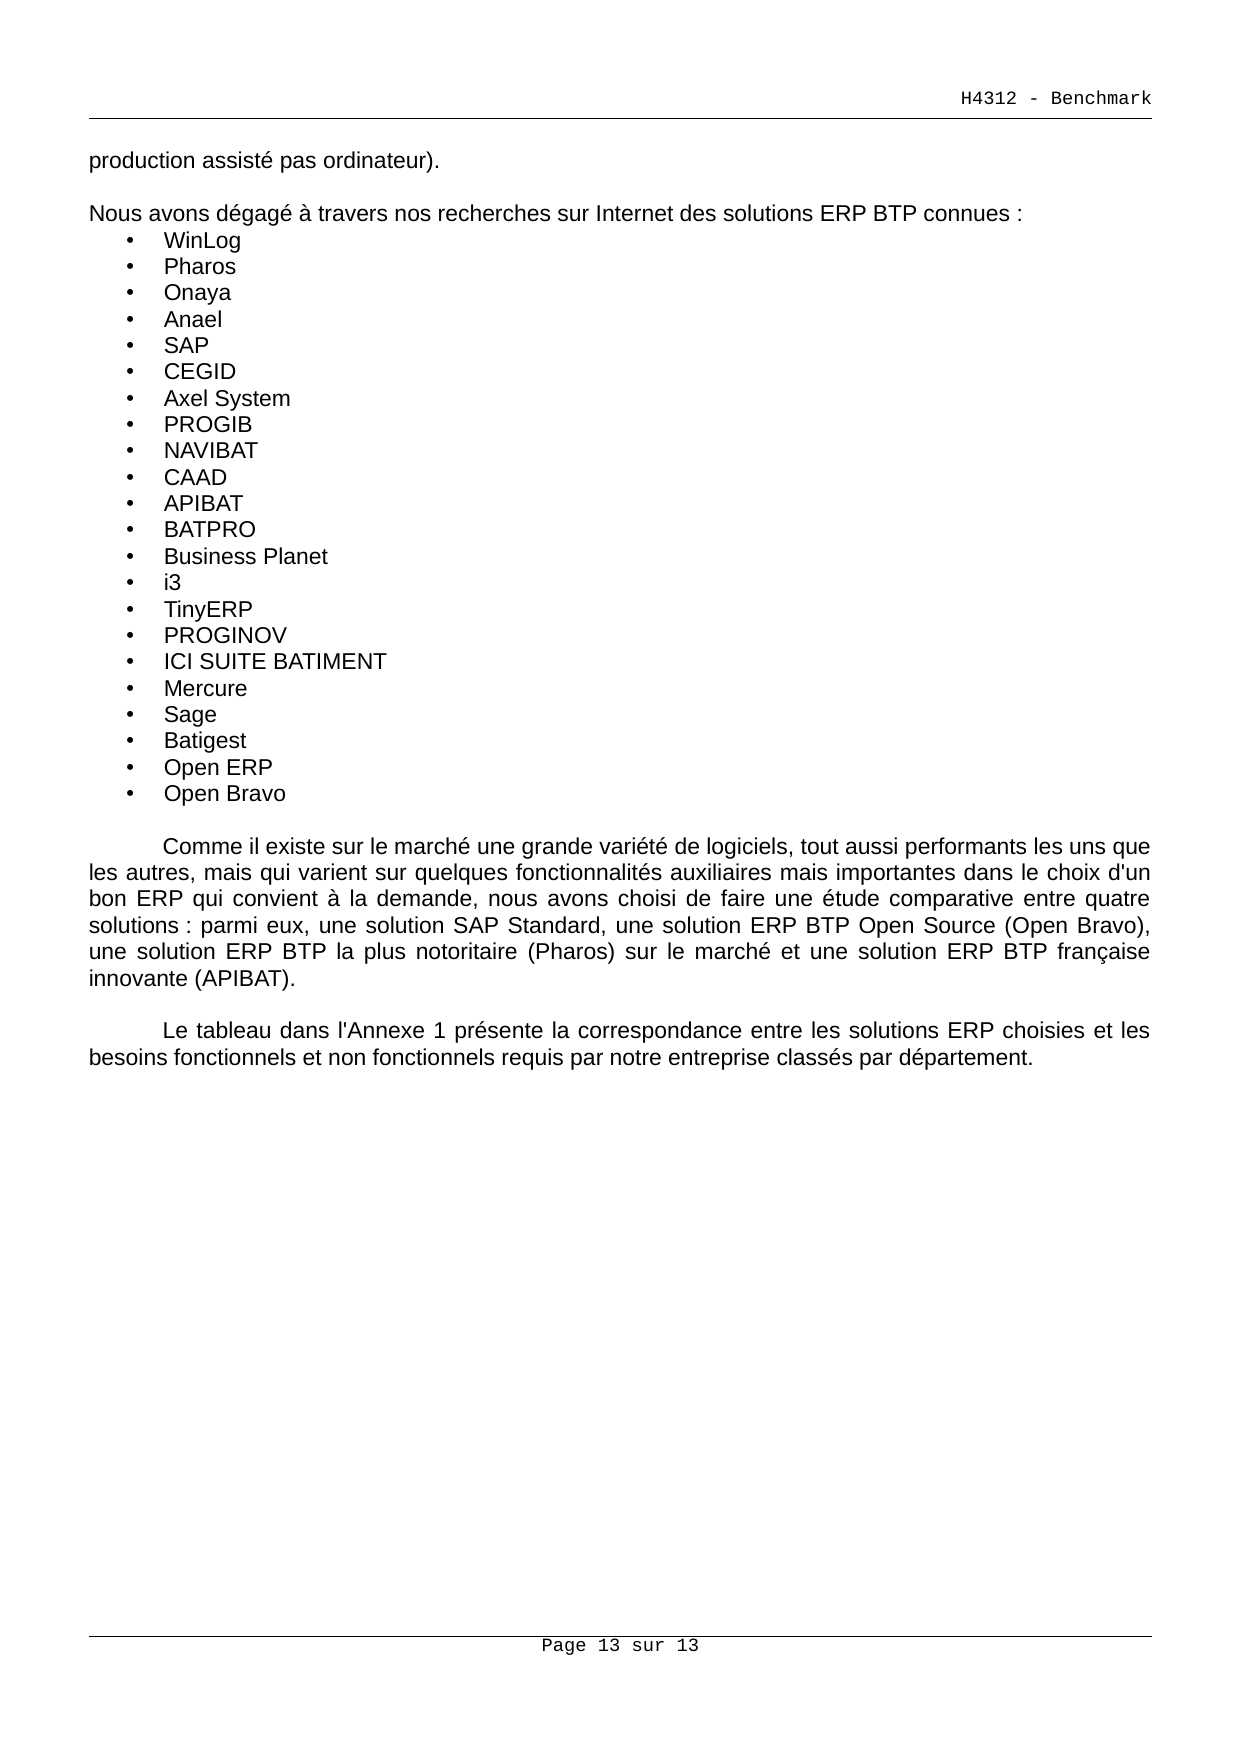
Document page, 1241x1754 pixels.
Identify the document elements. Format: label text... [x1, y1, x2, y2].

list PROGINOV [126, 622, 1152, 648]
list WinLog [126, 227, 1152, 253]
list Open ERP [126, 754, 1152, 780]
list Sage [126, 701, 1152, 727]
list CEGID [126, 358, 1152, 385]
list PROGIB [126, 411, 1152, 437]
list NAVIBAT [126, 437, 1152, 464]
list SAP [126, 332, 1152, 358]
list BATPRO [126, 516, 1152, 543]
list i3 [126, 569, 1152, 596]
list ICI SUITE BATIMENT [126, 648, 1152, 674]
list Open Bravo [126, 780, 1152, 806]
text production assisté pas ordinateur). [88, 147, 1152, 174]
list Mercure [126, 674, 1152, 701]
list Pharos [126, 253, 1152, 279]
list APIBAT [126, 490, 1152, 516]
list Axel System [126, 385, 1152, 411]
list Anael [126, 306, 1152, 332]
text Nous avons dégagé à travers nos recherches sur Internet des solutions ERP BTP connues : [88, 200, 1152, 227]
list Business Planet [126, 543, 1152, 569]
list Batigest [126, 727, 1152, 754]
list Onaya [126, 279, 1152, 306]
list TinyERP [126, 596, 1152, 622]
text Comme il existe sur le marché une grande variété de logiciels, tout aussi performants les uns que les autres, mais qui varient sur quelques fonctionnalités auxiliaires mais importantes dans le choix d'un bon ERP qui convient à la demande, nous avons choisi de faire une étude comparative entre quatre solutions : parmi eux, une solution SAP Standard, une solution ERP BTP Open Source (Open Bravo), une solution ERP BTP la plus notoritaire (Pharos) sur le marché et une solution ERP BTP française innovante (APIBAT). [88, 833, 1152, 991]
text Le tableau dans l'Annexe 1 présente la correspondance entre les solutions ERP choisies et les besoins fonctionnels et non fonctionnels requis par notre entreprise classés par département. [88, 1017, 1152, 1070]
list CAAD [126, 464, 1152, 490]
